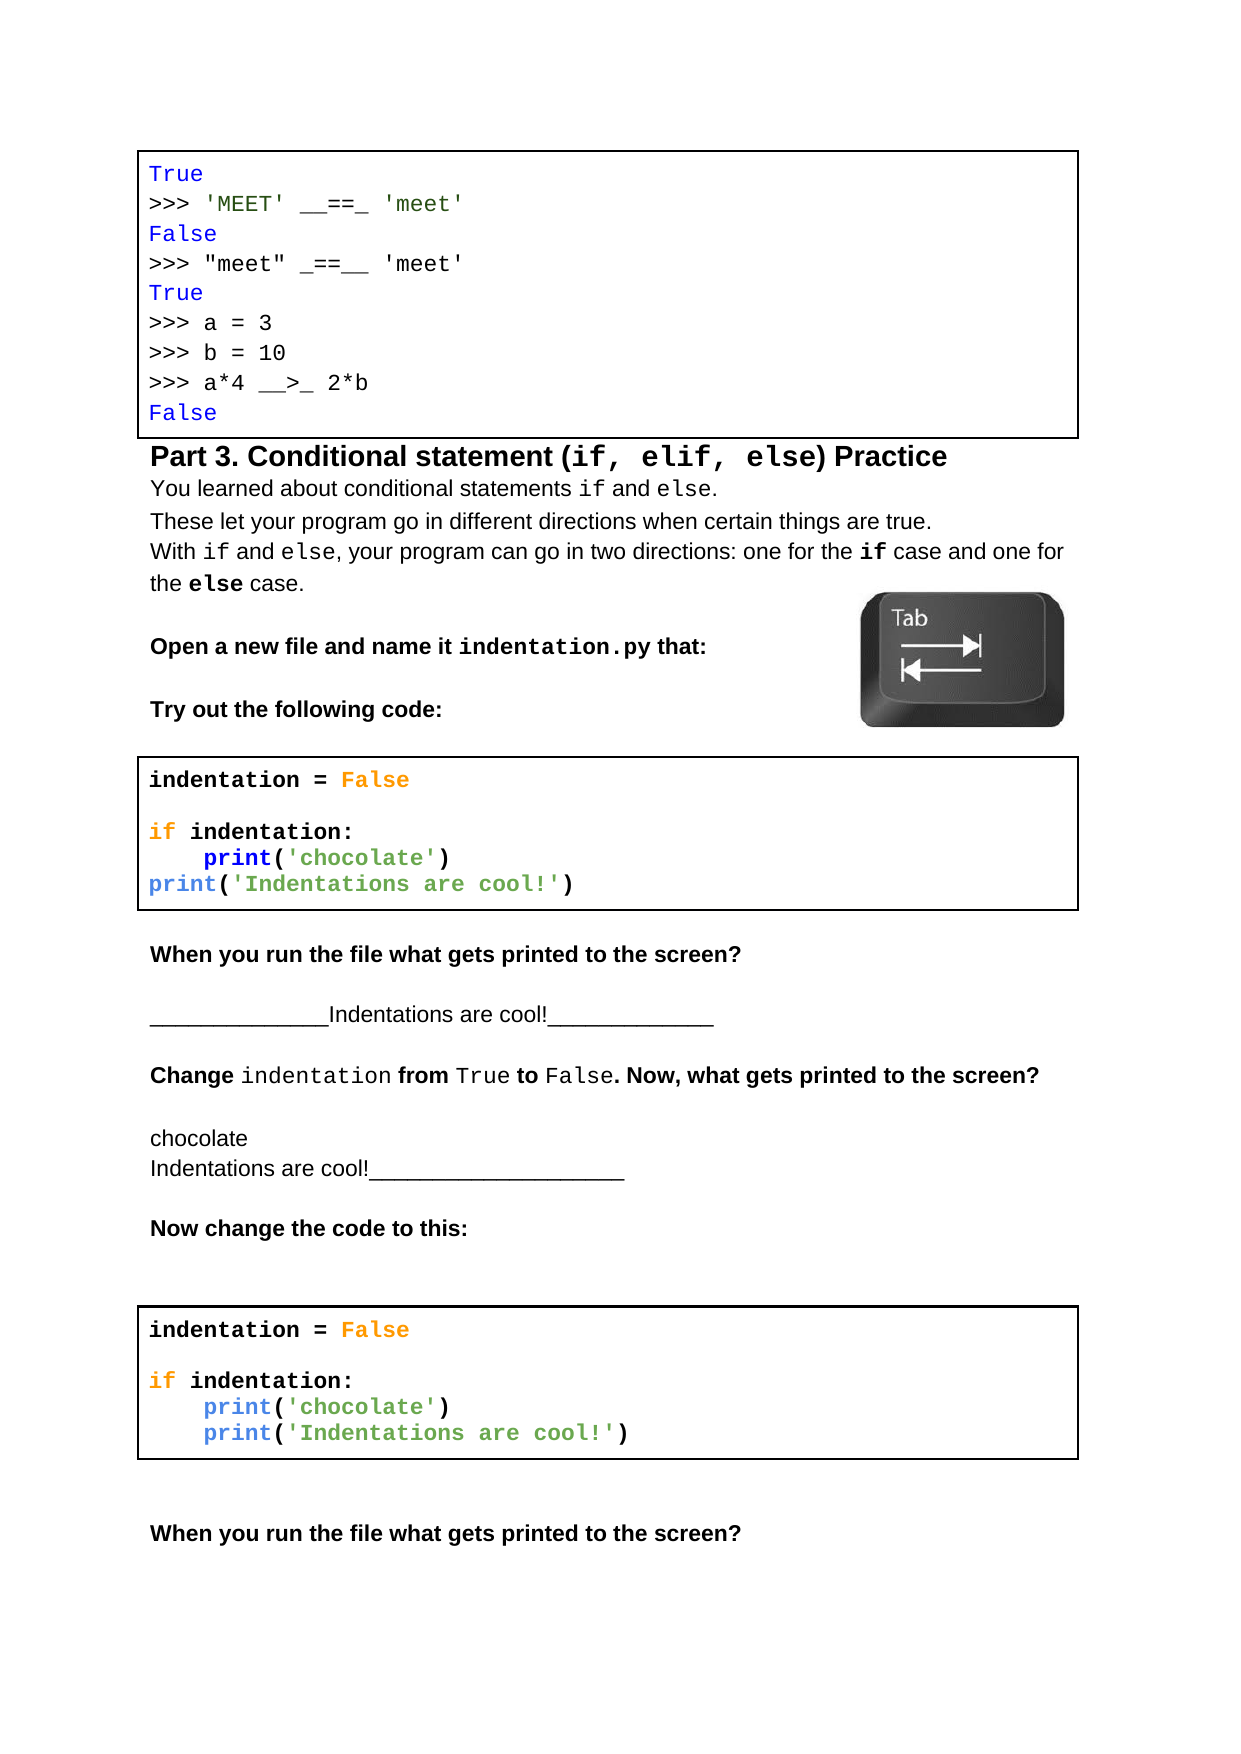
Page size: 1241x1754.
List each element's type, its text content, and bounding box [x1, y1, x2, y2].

subtitle Part 3. Conditional statement (if, elif, else) Practice [150, 439, 1090, 475]
text Open a new file and name it indentation.py that: [150, 633, 834, 661]
table_header indentation = False if indentation: print('chocolate') print('Indentations are cool!') [139, 1308, 1077, 1458]
table_header True >>> 'MEET' __==_ 'meet' False >>> "meet" _==__ 'meet' True >>> a = 3 >>> b = 10 >>> a*4 __>_ 2*b False [139, 152, 1077, 437]
text chocolate [150, 1124, 1090, 1151]
text Change indentation from True to False. Now, what gets printed to the screen? [150, 1062, 1090, 1090]
text Try out the following code: [150, 696, 834, 722]
picture [834, 578, 1084, 737]
text When you run the file what gets printed to the screen? [150, 1520, 1090, 1546]
text Now change the code to this: [150, 1215, 1090, 1242]
text When you run the file what gets printed to the screen? [150, 941, 1090, 967]
text ______________Indentations are cool!_____________ [150, 1001, 1090, 1028]
text With if and else, your program can go in two directions: one for the if case and one for the else case. [150, 538, 1090, 599]
table_header indentation = False if indentation: print('chocolate') print('Indentations are cool!') [139, 758, 1077, 909]
text Indentations are cool!____________________ [150, 1155, 1090, 1181]
text You learned about conditional statements if and else. [150, 475, 1090, 504]
text These let your program go in different directions when certain things are true. [150, 508, 1090, 534]
